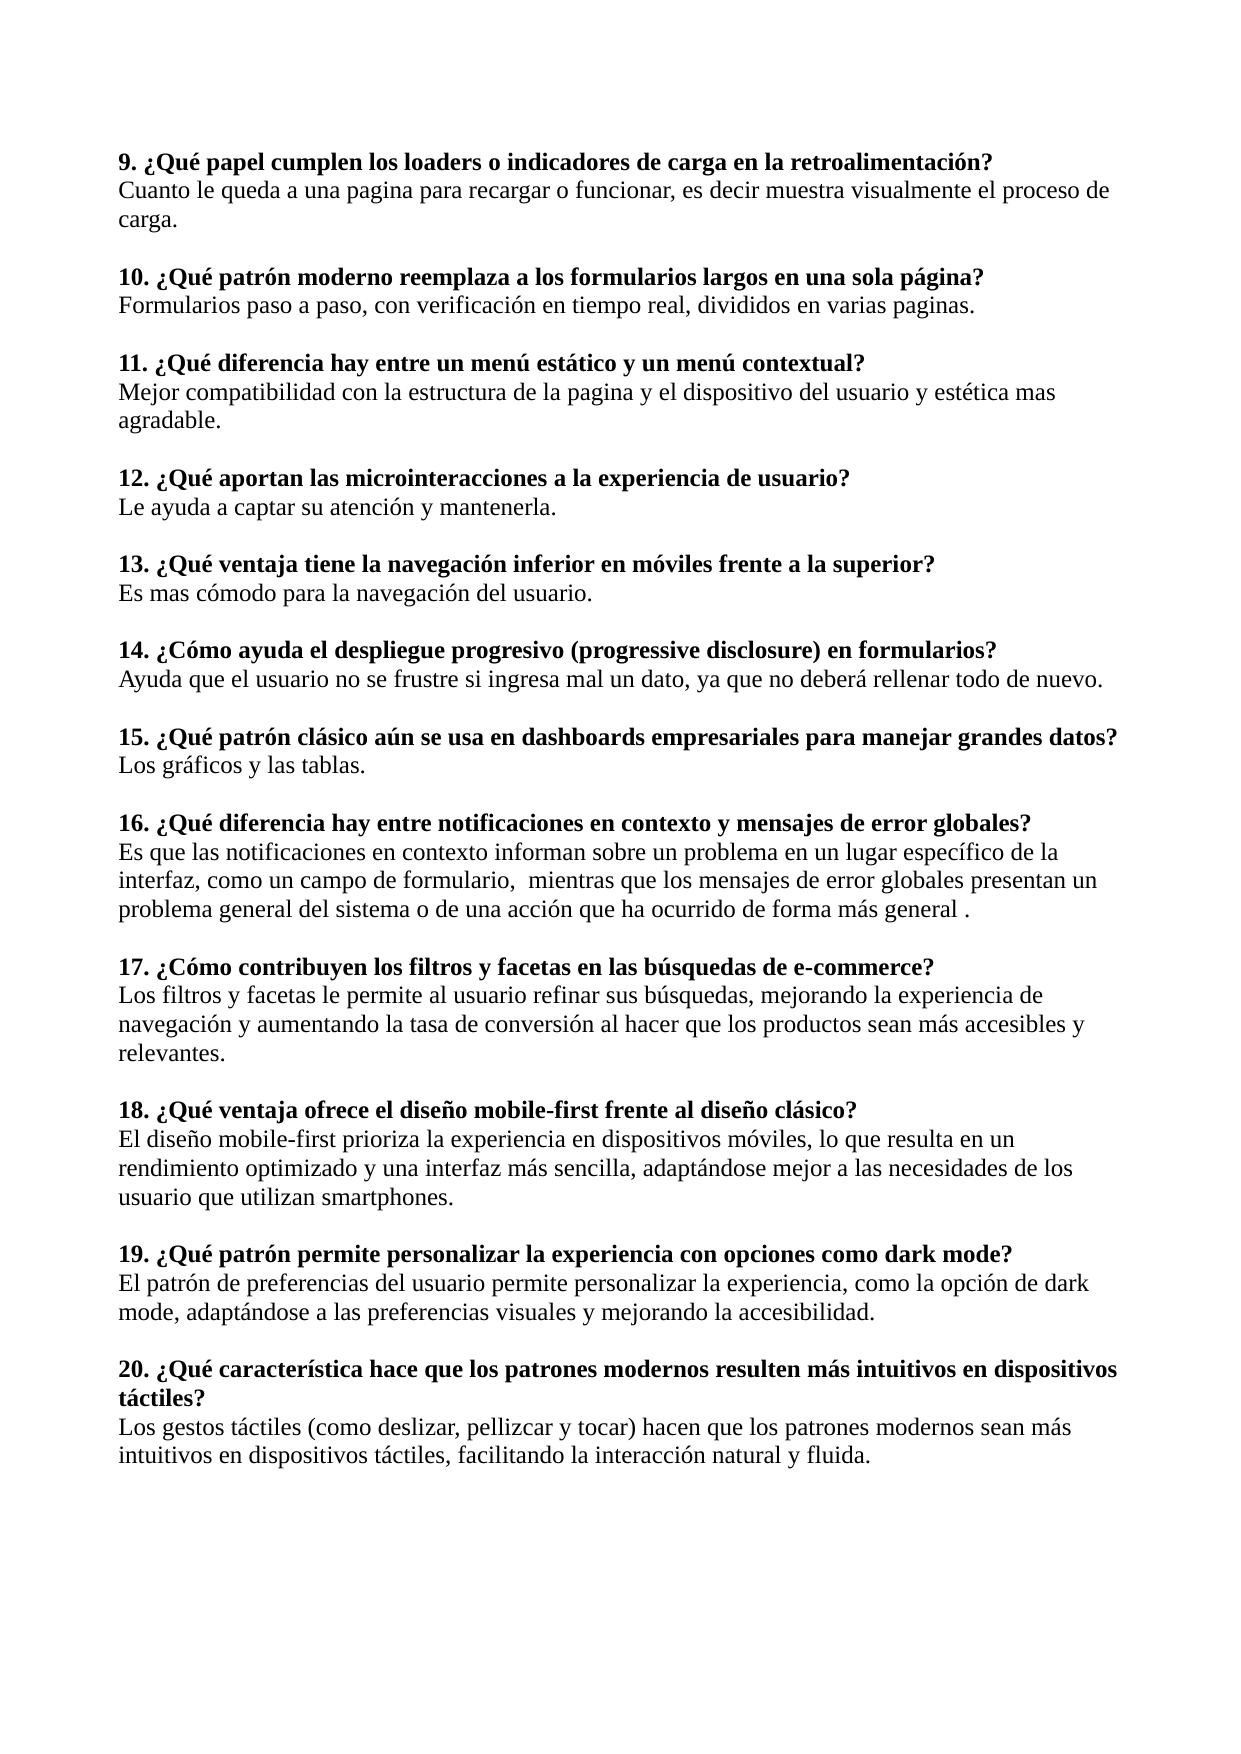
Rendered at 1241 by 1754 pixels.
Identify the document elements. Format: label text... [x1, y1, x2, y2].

text 20. ¿Qué característica hace que los patrones modernos resulten más intuitivos en dispositivos táctiles? Los gestos táctiles (como deslizar, pellizcar y tocar) hacen que los patrones modernos sean más intuitivos en dispositivos táctiles, facilitando la interacción natural y fluida. [118, 1354, 1122, 1469]
text 13. ¿Qué ventaja tiene la navegación inferior en móviles frente a la superior? Es mas cómodo para la navegación del usuario. [118, 549, 1122, 607]
text 10. ¿Qué patrón moderno reemplaza a los formularios largos en una sola página? Formularios paso a paso, con verificación en tiempo real, divididos en varias paginas. [118, 262, 1122, 319]
text 16. ¿Qué diferencia hay entre notificaciones en contexto y mensajes de error globales? Es que las notificaciones en contexto informan sobre un problema en un lugar específico de la interfaz, como un campo de formulario, mientras que los mensajes de error globales presentan un problema general del sistema o de una acción que ha ocurrido de forma más general . [118, 808, 1122, 923]
text 11. ¿Qué diferencia hay entre un menú estático y un menú contextual? Mejor compatibilidad con la estructura de la pagina y el dispositivo del usuario y estética mas agradable. [118, 348, 1122, 434]
text 18. ¿Qué ventaja ofrece el diseño mobile-first frente al diseño clásico? El diseño mobile-first prioriza la experiencia en dispositivos móviles, lo que resulta en un rendimiento optimizado y una interfaz más sencilla, adaptándose mejor a las necesidades de los usuario que utilizan smartphones. [118, 1096, 1122, 1211]
text 12. ¿Qué aportan las microinteracciones a la experiencia de usuario? Le ayuda a captar su atención y mantenerla. [118, 463, 1122, 521]
text 9. ¿Qué papel cumplen los loaders o indicadores de carga en la retroalimentación? Cuanto le queda a una pagina para recargar o funcionar, es decir muestra visualmente el proceso de carga. [118, 147, 1122, 233]
text 19. ¿Qué patrón permite personalizar la experiencia con opciones como dark mode? El patrón de preferencias del usuario permite personalizar la experiencia, como la opción de dark mode, adaptándose a las preferencias visuales y mejorando la accesibilidad. [118, 1239, 1122, 1326]
text 15. ¿Qué patrón clásico aún se usa en dashboards empresariales para manejar grandes datos? Los gráficos y las tablas. [118, 722, 1122, 779]
text 17. ¿Cómo contribuyen los filtros y facetas en las búsquedas de e-commerce? Los filtros y facetas le permite al usuario refinar sus búsquedas, mejorando la experiencia de navegación y aumentando la tasa de conversión al hacer que los productos sean más accesibles y relevantes. [118, 952, 1122, 1067]
text 14. ¿Cómo ayuda el despliegue progresivo (progressive disclosure) en formularios? Ayuda que el usuario no se frustre si ingresa mal un dato, ya que no deberá rellenar todo de nuevo. [118, 636, 1122, 693]
